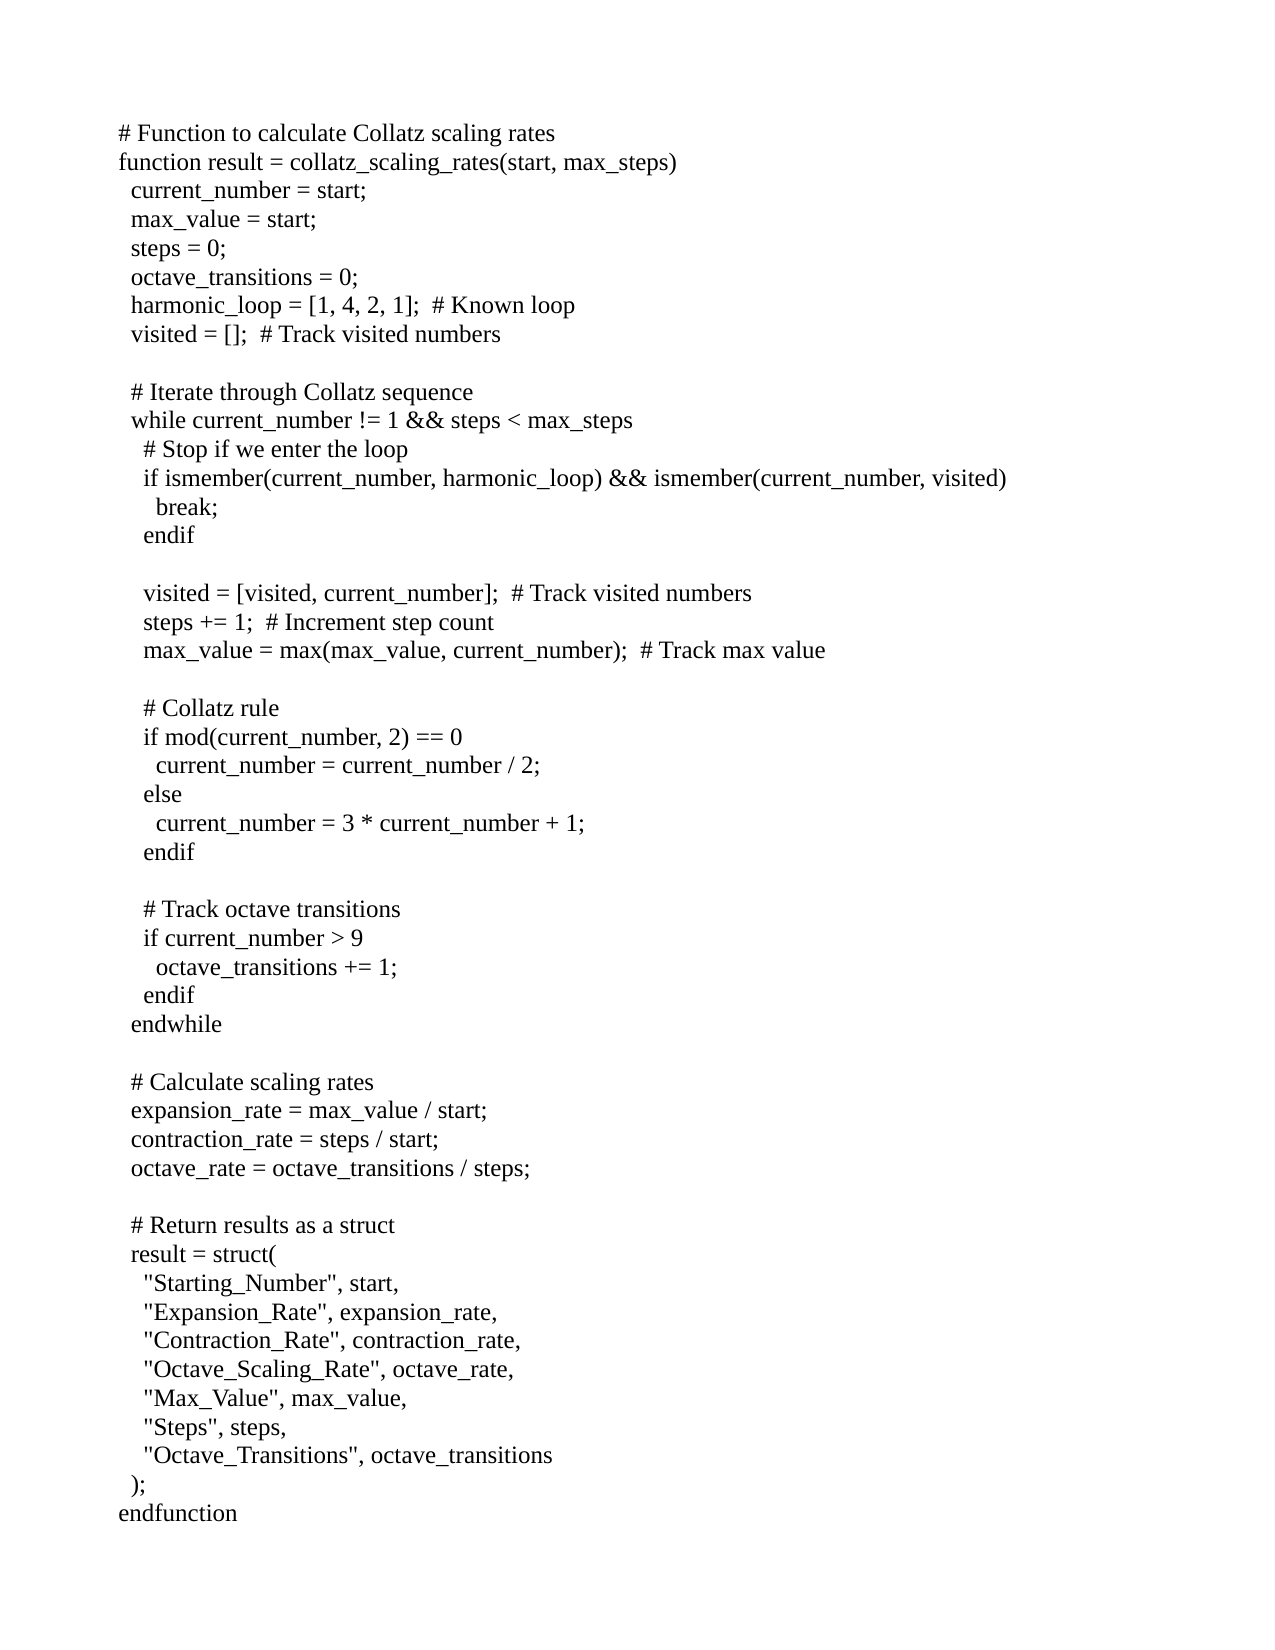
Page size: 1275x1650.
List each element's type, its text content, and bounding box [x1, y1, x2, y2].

text max_value = max(max_value, current_number); # Track max value [118, 636, 1157, 664]
text if current_number > 9 [118, 923, 1157, 952]
text "Octave_Scaling_Rate", octave_rate, [118, 1354, 1157, 1383]
text endif [118, 837, 1157, 866]
text break; [118, 492, 1157, 521]
text octave_transitions += 1; [118, 952, 1157, 981]
text octave_rate = octave_transitions / steps; [118, 1153, 1157, 1182]
text visited = [visited, current_number]; # Track visited numbers [118, 578, 1157, 607]
text # Stop if we enter the loop [118, 434, 1157, 463]
text # Function to calculate Collatz scaling rates [118, 118, 1157, 147]
text function result = collatz_scaling_rates(start, max_steps) [118, 147, 1157, 176]
text endwhile [118, 1009, 1157, 1038]
text "Octave_Transitions", octave_transitions [118, 1441, 1157, 1469]
text current_number = start; [118, 176, 1157, 204]
text # Calculate scaling rates [118, 1067, 1157, 1096]
text if ismember(current_number, harmonic_loop) && ismember(current_number, visited) [118, 463, 1157, 492]
text # Iterate through Collatz sequence [118, 377, 1157, 406]
text "Contraction_Rate", contraction_rate, [118, 1326, 1157, 1354]
text endif [118, 521, 1157, 549]
text endfunction [118, 1498, 1157, 1527]
text contraction_rate = steps / start; [118, 1124, 1157, 1153]
text max_value = start; [118, 204, 1157, 233]
text result = struct( [118, 1239, 1157, 1268]
text steps += 1; # Increment step count [118, 607, 1157, 636]
text visited = []; # Track visited numbers [118, 319, 1157, 348]
text "Expansion_Rate", expansion_rate, [118, 1297, 1157, 1326]
text steps = 0; [118, 233, 1157, 262]
text ); [118, 1469, 1157, 1498]
text if mod(current_number, 2) == 0 [118, 722, 1157, 751]
text else [118, 779, 1157, 808]
text "Starting_Number", start, [118, 1268, 1157, 1297]
text "Steps", steps, [118, 1412, 1157, 1441]
text # Track octave transitions [118, 894, 1157, 923]
text # Return results as a struct [118, 1211, 1157, 1239]
text while current_number != 1 && steps < max_steps [118, 406, 1157, 434]
text expansion_rate = max_value / start; [118, 1096, 1157, 1124]
text endif [118, 981, 1157, 1009]
text # Collatz rule [118, 693, 1157, 722]
text harmonic_loop = [1, 4, 2, 1]; # Known loop [118, 291, 1157, 319]
text current_number = current_number / 2; [118, 751, 1157, 779]
text octave_transitions = 0; [118, 262, 1157, 291]
text current_number = 3 * current_number + 1; [118, 808, 1157, 837]
text "Max_Value", max_value, [118, 1383, 1157, 1412]
